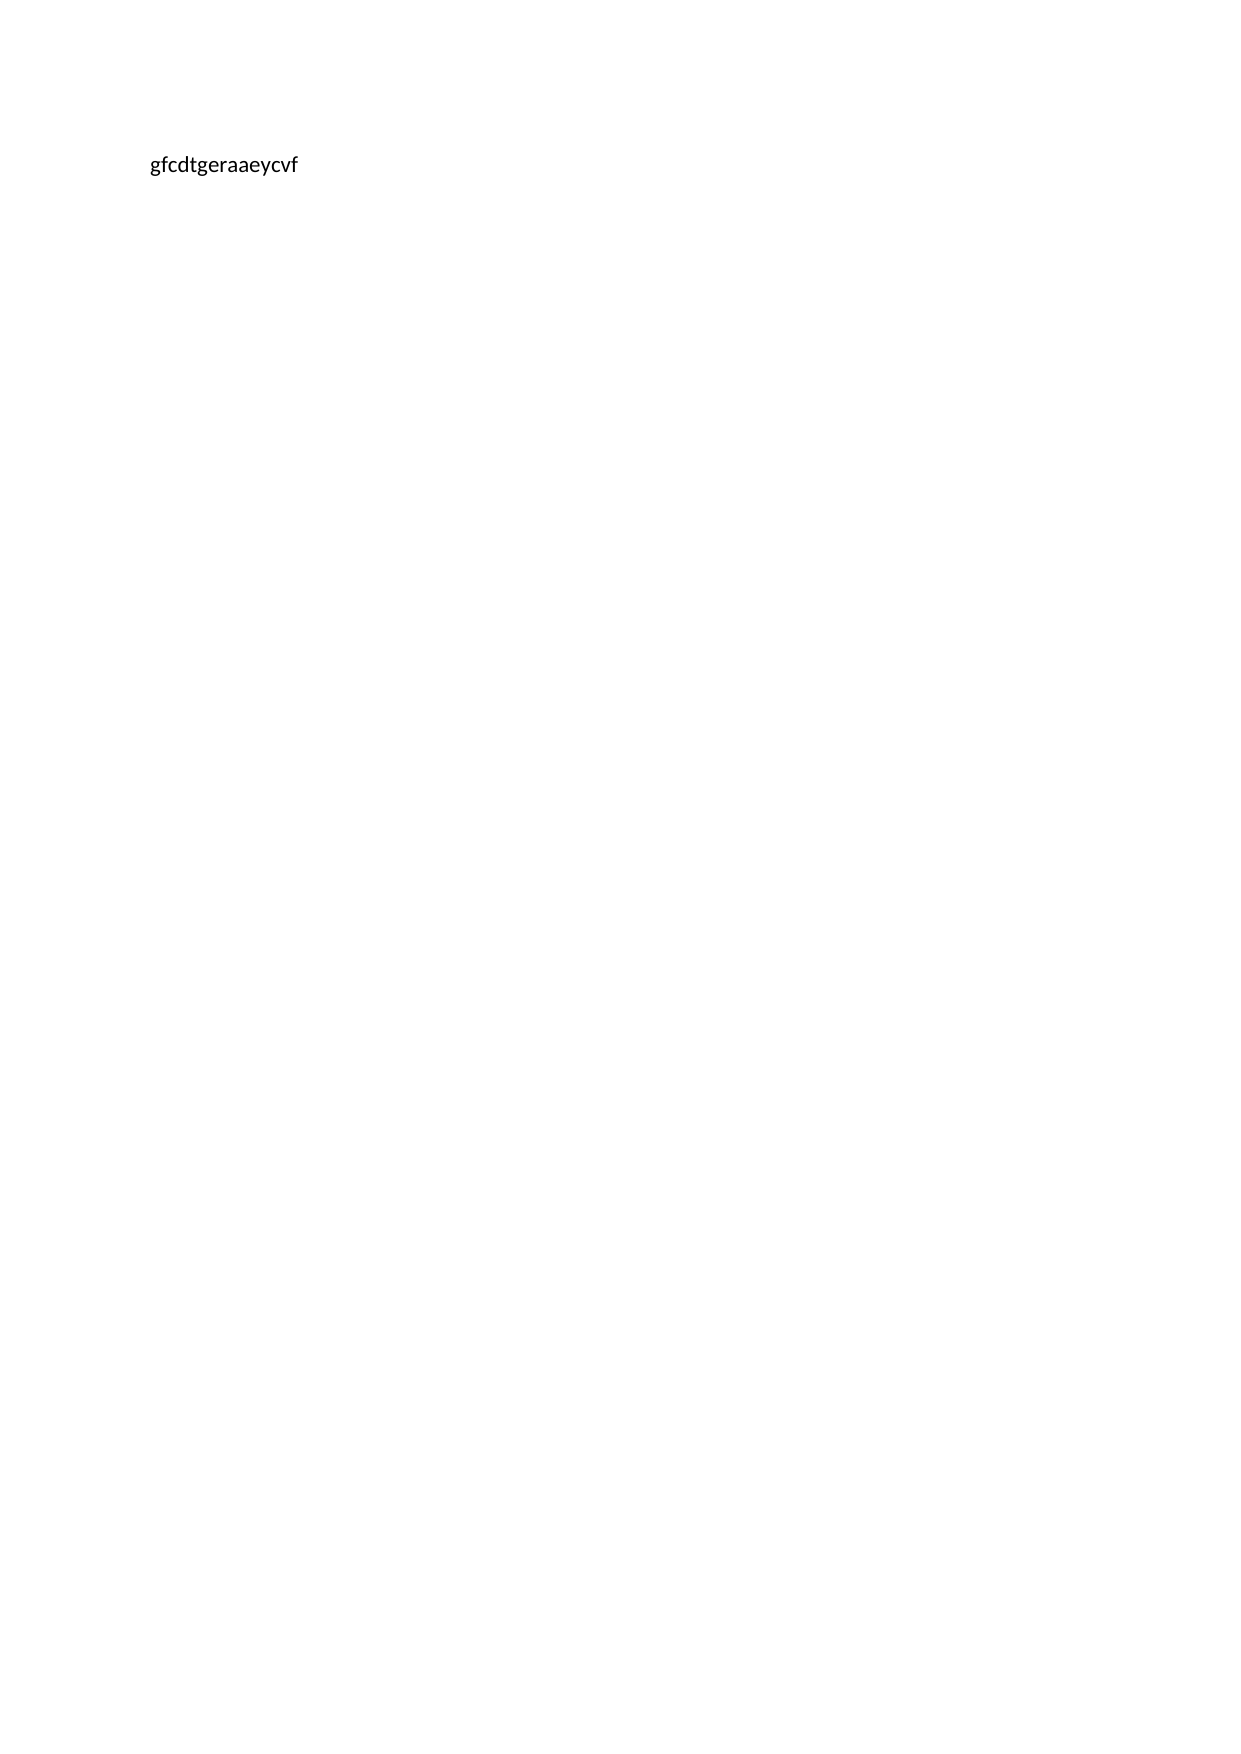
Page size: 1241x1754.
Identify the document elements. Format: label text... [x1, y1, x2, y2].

text gfcdtgeraaeycvf [150, 150, 1090, 178]
